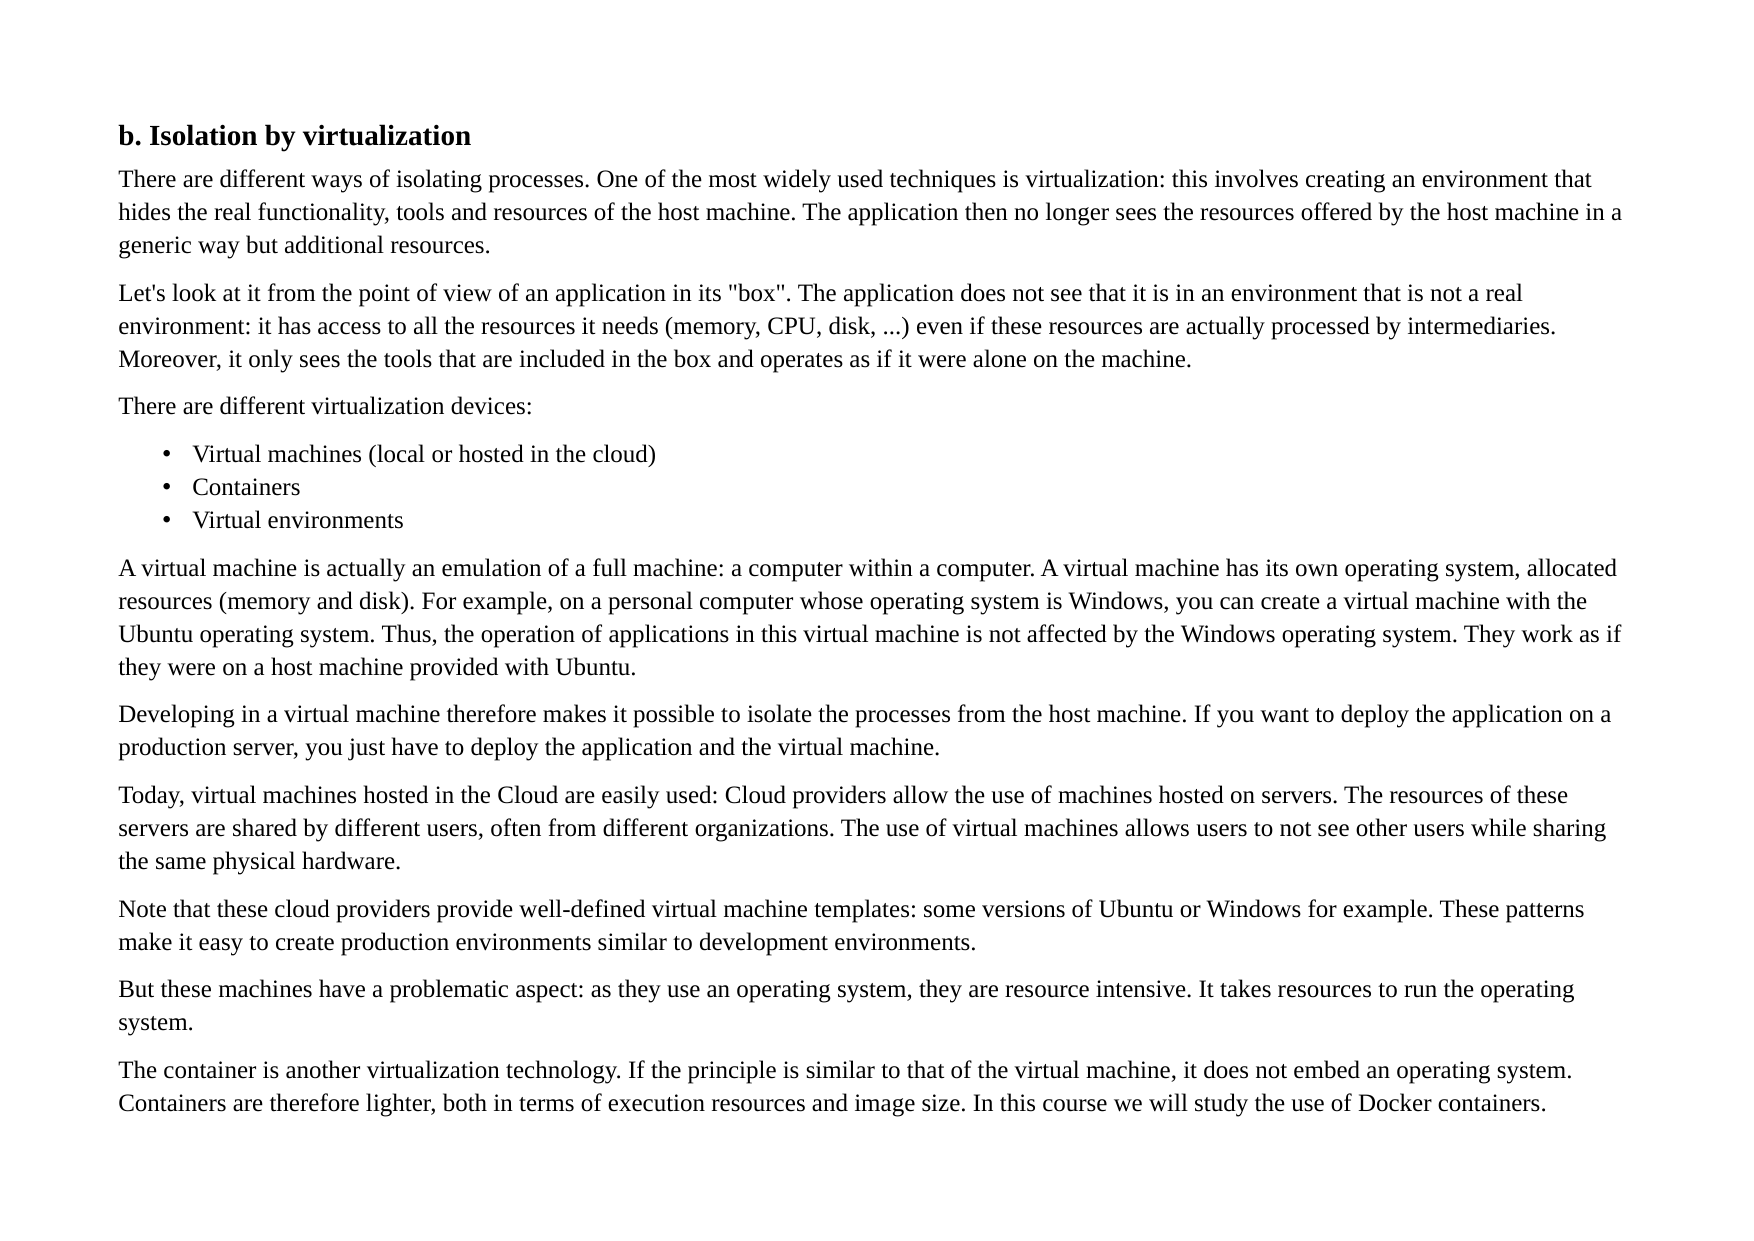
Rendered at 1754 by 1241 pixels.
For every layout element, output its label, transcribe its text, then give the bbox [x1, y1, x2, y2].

text Note that these cloud providers provide well-defined virtual machine templates: some versions of Ubuntu or Windows for example. These patterns make it easy to create production environments similar to development environments. [118, 894, 1636, 955]
text A virtual machine is actually an emulation of a full machine: a computer within a computer. A virtual machine has its own operating system, allocated resources (memory and disk). For example, on a personal computer whose operating system is Windows, you can create a virtual machine with the Ubuntu operating system. Thus, the operation of applications in this virtual machine is not affected by the Windows operating system. They work as if they were on a host machine provided with Ubuntu. [118, 553, 1636, 681]
list Virtual machines (local or hosted in the cloud) [162, 439, 1636, 468]
text There are different ways of isolating processes. One of the most widely used techniques is virtualization: this involves creating an environment that hides the real functionality, tools and resources of the host machine. The application then no longer sees the resources offered by the host machine in a generic way but additional resources. [118, 164, 1636, 259]
text Developing in a virtual machine therefore makes it possible to isolate the processes from the host machine. If you want to deploy the application on a production server, you just have to deploy the application and the virtual machine. [118, 699, 1636, 761]
list Virtual environments [162, 505, 1636, 534]
list Containers [162, 472, 1636, 501]
text Today, virtual machines hosted in the Cloud are easily used: Cloud providers allow the use of machines hosted on servers. The resources of these servers are shared by different users, often from different organizations. The use of virtual machines allows users to not see other users while sharing the same physical hardware. [118, 780, 1636, 875]
text The container is another virtualization technology. If the principle is similar to that of the virtual machine, it does not embed an operating system. Containers are therefore lighter, both in terms of execution resources and image size. In this course we will study the use of Docker containers. [118, 1055, 1636, 1117]
text But these machines have a problematic aspect: as they use an operating system, they are resource intensive. It takes resources to run the operating system. [118, 974, 1636, 1036]
text There are different virtualization devices: [118, 391, 1636, 420]
text Let's look at it from the point of view of an application in its "box". The application does not see that it is in an environment that is not a real environment: it has access to all the resources it needs (memory, CPU, disk, ...) even if these resources are actually processed by intermediaries. Moreover, it only sees the tools that are included in the box and operates as if it were alone on the machine. [118, 278, 1636, 373]
subtitle b. Isolation by virtualization [118, 118, 1636, 152]
